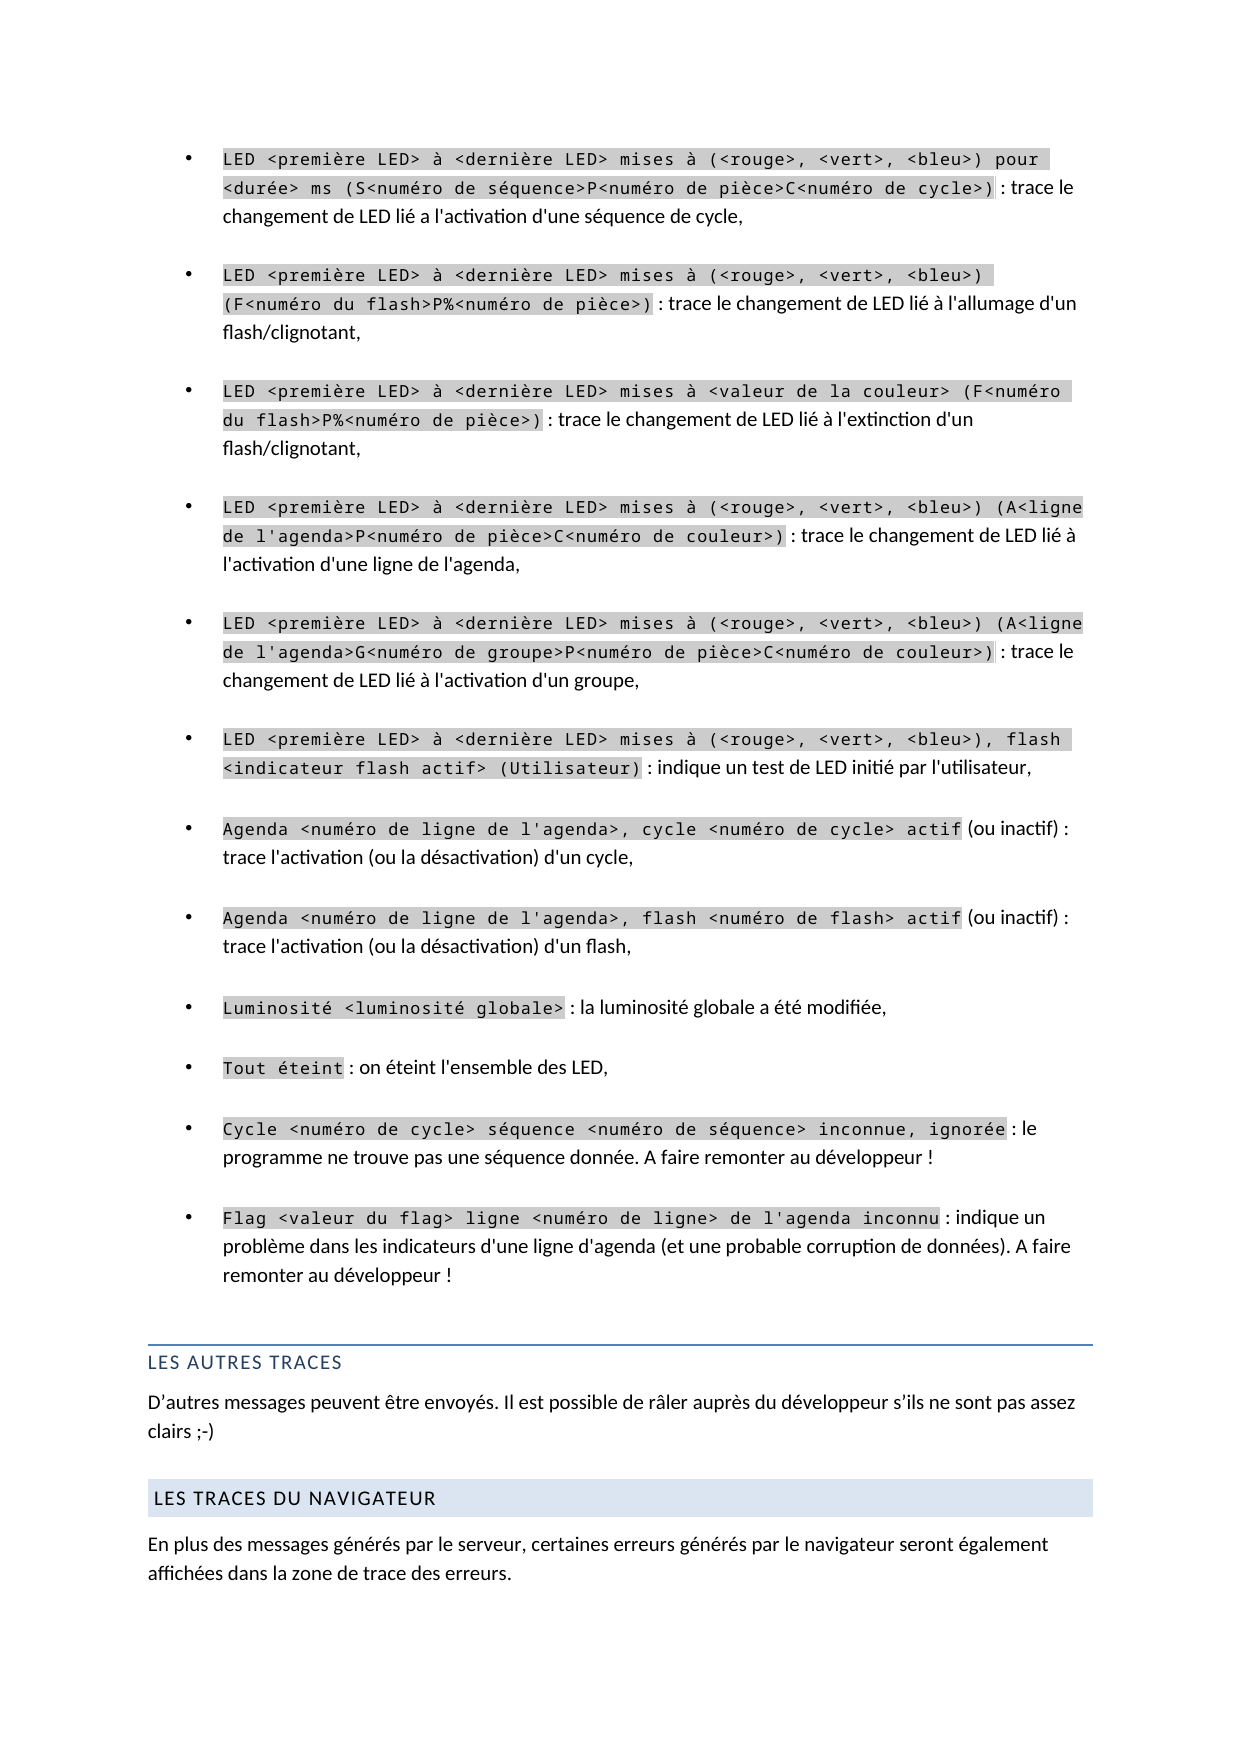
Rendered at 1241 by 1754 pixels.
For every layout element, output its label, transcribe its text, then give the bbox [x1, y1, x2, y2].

list LED <première LED> à <dernière LED> mises à (<rouge>, <vert>, <bleu>) (A<ligne de l'agenda>P<numéro de pièce>C<numéro de couleur>) : trace le changement de LED lié à l'activation d'une ligne de l'agenda, [185, 496, 1093, 577]
list Flag <valeur du flag> ligne <numéro de ligne> de l'agenda inconnu : indique un problème dans les indicateurs d'une ligne d'agenda (et une probable corruption de données). A faire remonter au développeur ! [185, 1204, 1093, 1288]
text D’autres messages peuvent être envoyés. Il est possible de râler auprès du développeur s’ils ne sont pas assez clairs ;-) [148, 1389, 1093, 1444]
list Agenda <numéro de ligne de l'agenda>, cycle <numéro de cycle> actif (ou inactif) : trace l'activation (ou la désactivation) d'un cycle, [185, 815, 1093, 869]
list LED <première LED> à <dernière LED> mises à (<rouge>, <vert>, <bleu>), flash <indicateur flash actif> (Utilisateur) : indique un test de LED initié par l'utilisateur, [185, 728, 1093, 780]
subtitle Les autres traces [148, 1346, 1093, 1375]
list LED <première LED> à <dernière LED> mises à (<rouge>, <vert>, <bleu>) pour <durée> ms (S<numéro de séquence>P<numéro de pièce>C<numéro de cycle>) : trace le changement de LED lié a l'activation d'une séquence de cycle, [185, 148, 1093, 229]
list LED <première LED> à <dernière LED> mises à <valeur de la couleur> (F<numéro du flash>P%<numéro de pièce>) : trace le changement de LED lié à l'extinction d'un flash/clignotant, [185, 380, 1093, 461]
text En plus des messages générés par le serveur, certaines erreurs générés par le navigateur seront également affichées dans la zone de trace des erreurs. [148, 1531, 1093, 1585]
list LED <première LED> à <dernière LED> mises à (<rouge>, <vert>, <bleu>) (A<ligne de l'agenda>G<numéro de groupe>P<numéro de pièce>C<numéro de couleur>) : trace le changement de LED lié à l'activation d'un groupe, [185, 612, 1093, 693]
list Agenda <numéro de ligne de l'agenda>, flash <numéro de flash> actif (ou inactif) : trace l'activation (ou la désactivation) d'un flash, [185, 904, 1093, 959]
list LED <première LED> à <dernière LED> mises à (<rouge>, <vert>, <bleu>) (F<numéro du flash>P%<numéro de pièce>) : trace le changement de LED lié à l'allumage d'un flash/clignotant, [185, 264, 1093, 345]
subtitle Les traces du navigateur [154, 1485, 1086, 1510]
list Cycle <numéro de cycle> séquence <numéro de séquence> inconnue, ignorée : le programme ne trouve pas une séquence donnée. A faire remonter au développeur ! [185, 1115, 1093, 1169]
list Luminosité <luminosité globale> : la luminosité globale a été modifiée, [185, 994, 1093, 1019]
list Tout éteint : on éteint l'ensemble des LED, [185, 1054, 1093, 1080]
